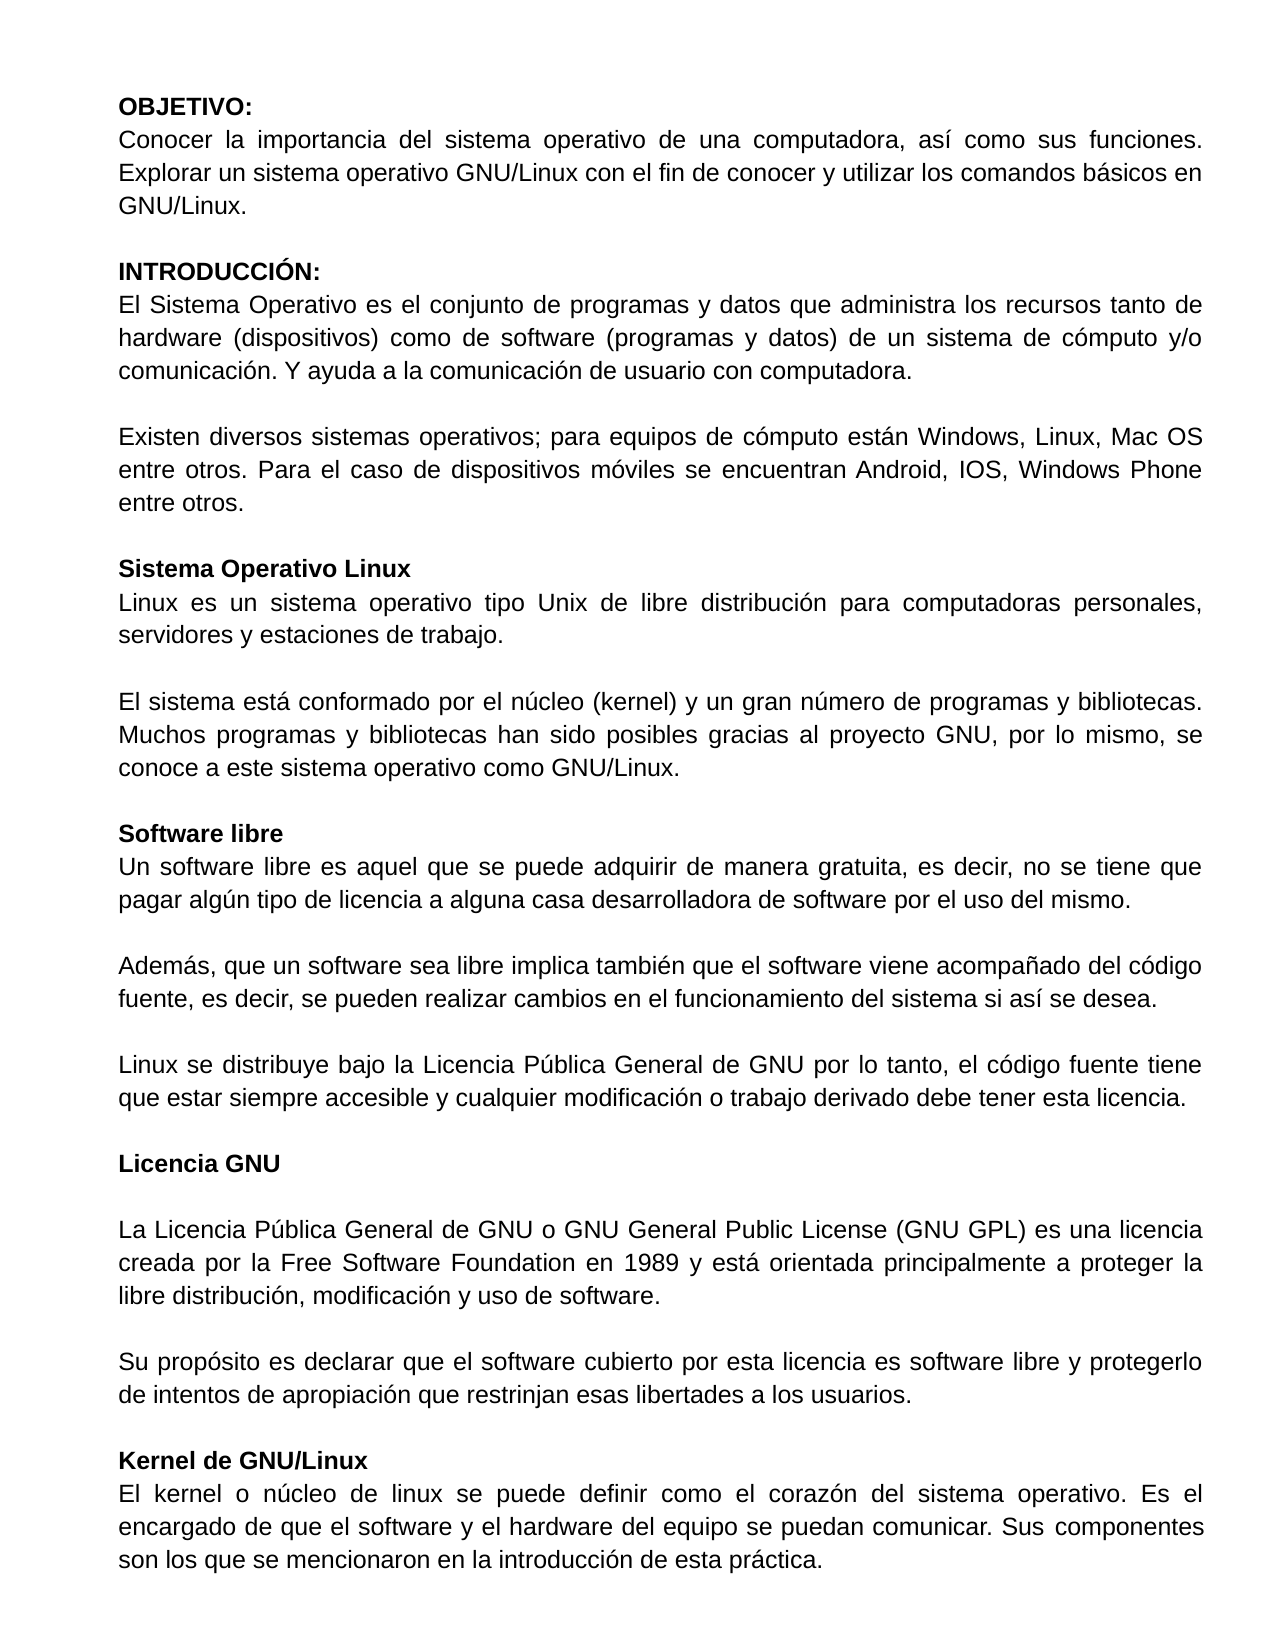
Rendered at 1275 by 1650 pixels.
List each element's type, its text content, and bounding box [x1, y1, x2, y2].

text INTRODUCCIÓN: [118, 257, 1205, 286]
text El sistema está conformado por el núcleo (kernel) y un gran número de programas y bibliotecas. Muchos programas y bibliotecas han sido posibles gracias al proyecto GNU, por lo mismo, se conoce a este sistema operativo como GNU/Linux. [118, 687, 1205, 781]
text Linux es un sistema operativo tipo Unix de libre distribución para computadoras personales, servidores y estaciones de trabajo. [118, 587, 1205, 649]
text La Licencia Pública General de GNU o GNU General Public License (GNU GPL) es una licencia creada por la Free Software Foundation en 1989 y está orientada principalmente a proteger la libre distribución, modificación y uso de software. [118, 1215, 1205, 1310]
text Conocer la importancia del sistema operativo de una computadora, así como sus funciones. Explorar un sistema operativo GNU/Linux con el fin de conocer y utilizar los comandos básicos en GNU/Linux. [118, 125, 1205, 220]
text Su propósito es declarar que el software cubierto por esta licencia es software libre y protegerlo de intentos de apropiación que restrinjan esas libertades a los usuarios. [118, 1347, 1205, 1409]
text Linux se distribuye bajo la Licencia Pública General de GNU por lo tanto, el código fuente tiene que estar siempre accesible y cualquier modificación o trabajo derivado debe tener esta licencia. [118, 1050, 1205, 1112]
text Sistema Operativo Linux [118, 554, 1205, 583]
text Licencia GNU [118, 1149, 1205, 1178]
text Software libre [118, 819, 1205, 847]
text El Sistema Operativo es el conjunto de programas y datos que administra los recursos tanto de hardware (dispositivos) como de software (programas y datos) de un sistema de cómputo y/o comunicación. Y ayuda a la comunicación de usuario con computadora. [118, 290, 1205, 385]
text Además, que un software sea libre implica también que el software viene acompañado del código fuente, es decir, se pueden realizar cambios en el funcionamiento del sistema si así se desea. [118, 951, 1205, 1012]
text Existen diversos sistemas operativos; para equipos de cómputo están Windows, Linux, Mac OS entre otros. Para el caso de dispositivos móviles se encuentran Android, IOS, Windows Phone entre otros. [118, 422, 1205, 517]
text OBJETIVO: [118, 92, 1205, 121]
text Kernel de GNU/Linux [118, 1446, 1205, 1475]
text Un software libre es aquel que se puede adquirir de manera gratuita, es decir, no se tiene que pagar algún tipo de licencia a alguna casa desarrolladora de software por el uso del mismo. [118, 852, 1205, 913]
text El kernel o núcleo de linux se puede definir como el corazón del sistema operativo. Es el encargado de que el software y el hardware del equipo se puedan comunicar. Sus componentes son los que se mencionaron en la introducción de esta práctica. [118, 1479, 1205, 1574]
